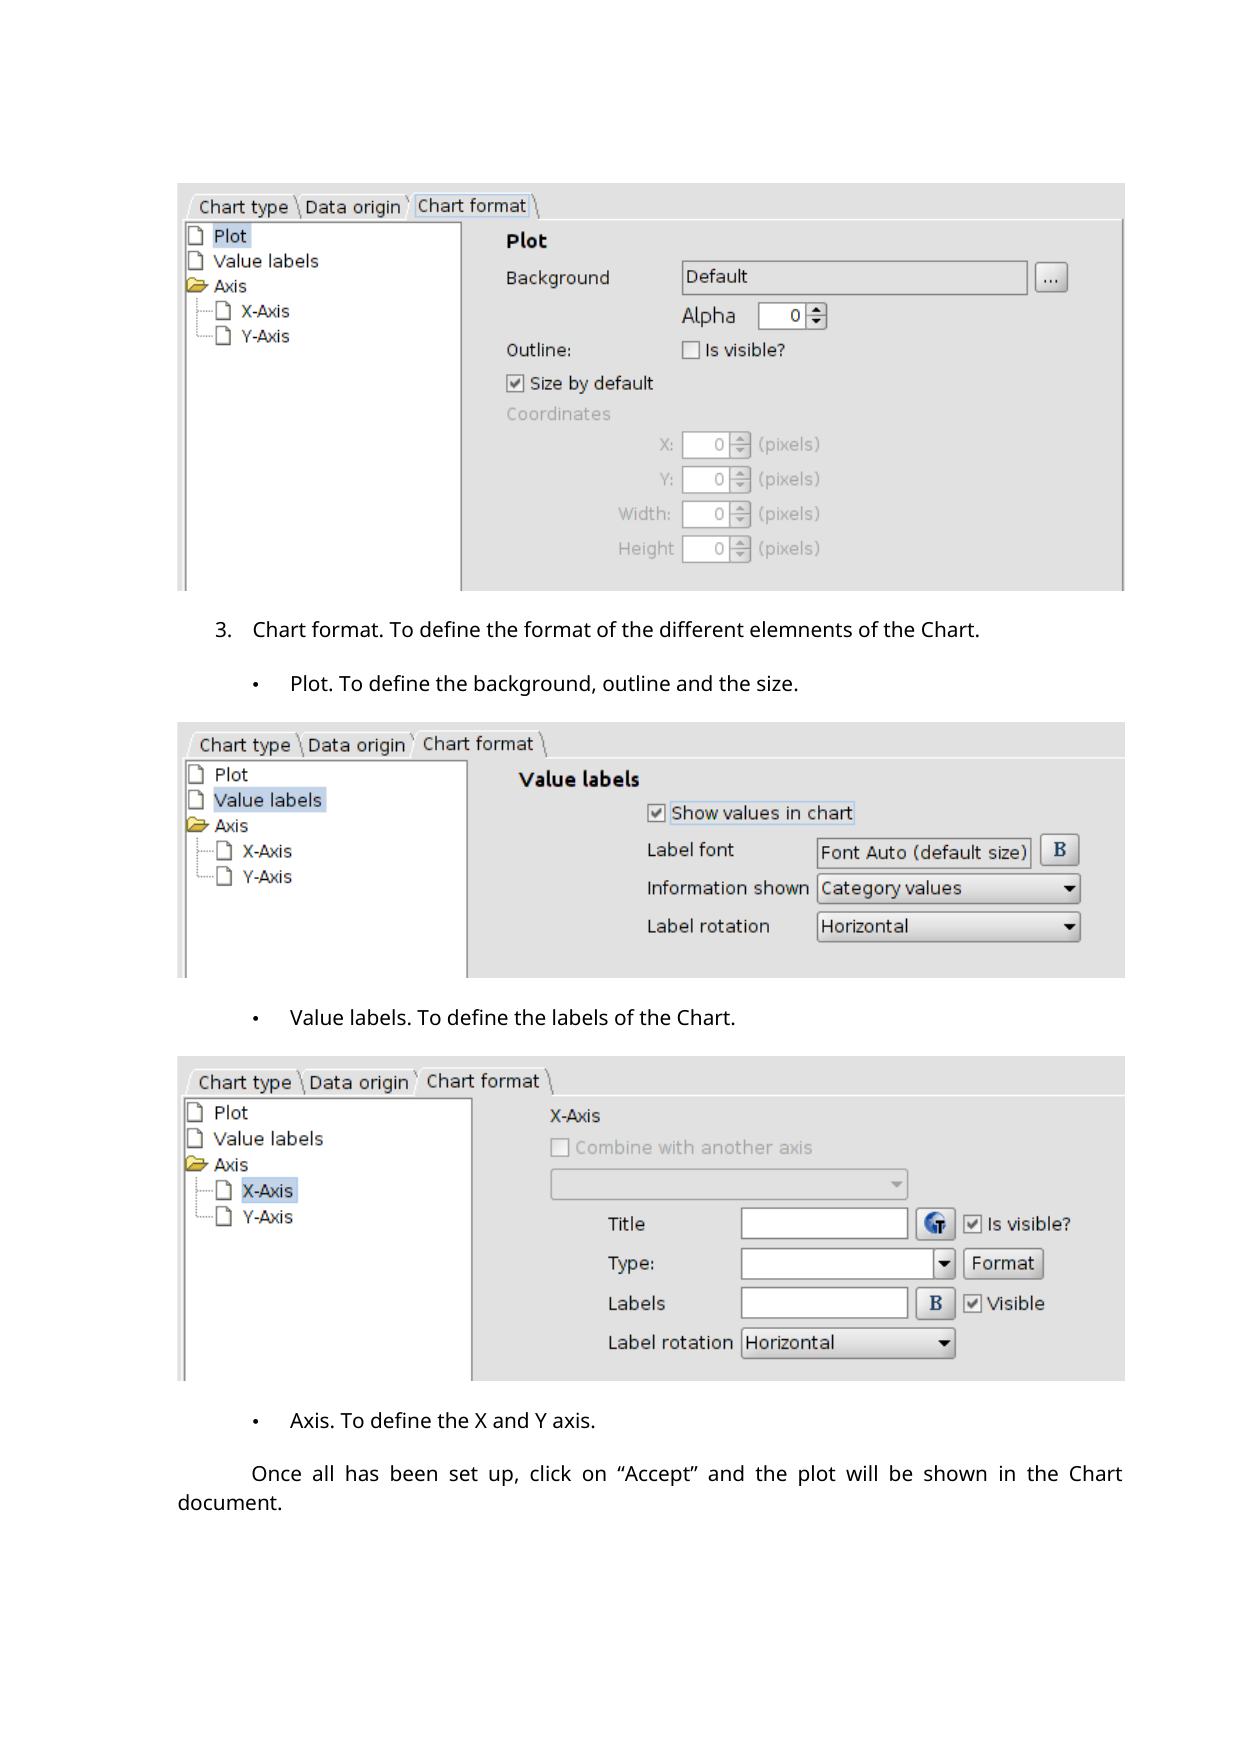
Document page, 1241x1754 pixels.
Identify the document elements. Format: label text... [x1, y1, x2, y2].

text Once all has been set up, click on “Accept” and the plot will be shown in the Chart document. [177, 1459, 1125, 1516]
list Chart format. To define the format of the different elemnents of the Chart. [215, 615, 1125, 644]
picture [177, 183, 1125, 591]
picture [177, 1056, 1125, 1381]
list Plot. To define the background, outline and the size. [252, 669, 1125, 697]
list Axis. To define the X and Y axis. [252, 1406, 1125, 1434]
list Value labels. To define the labels of the Chart. [252, 1003, 1125, 1031]
picture [177, 722, 1125, 978]
